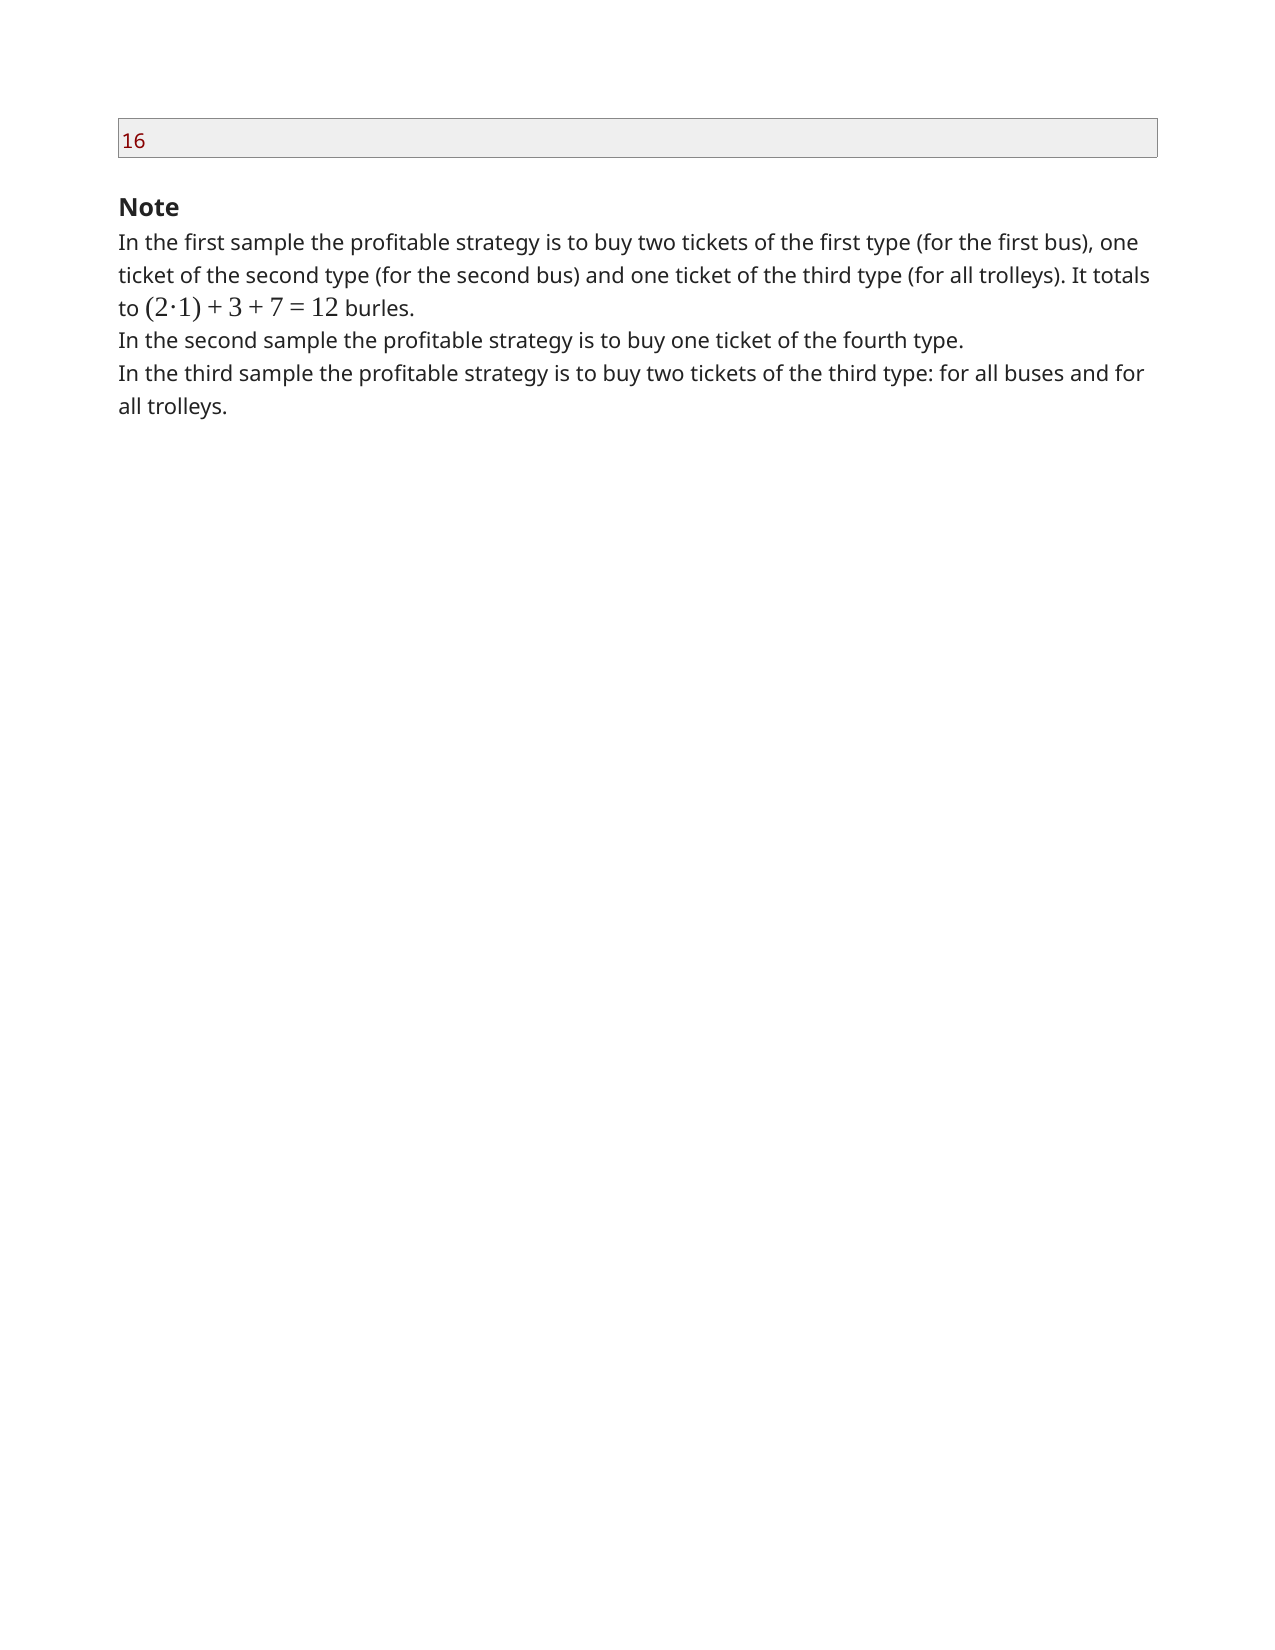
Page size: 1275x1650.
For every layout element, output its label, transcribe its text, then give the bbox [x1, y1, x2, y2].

text In the first sample the profitable strategy is to buy two tickets of the first type (for the first bus), one ticket of the second type (for the second bus) and one ticket of the third type (for all trolleys). It totals to (2·1) + 3 + 7 = 12 burles. [118, 224, 1157, 322]
text In the second sample the profitable strategy is to buy one ticket of the fourth type. [118, 322, 1157, 355]
text Note [118, 190, 1157, 224]
text In the third sample the profitable strategy is to buy two tickets of the third type: for all buses and for all trolleys. [118, 355, 1157, 421]
text 16 [119, 119, 1157, 157]
